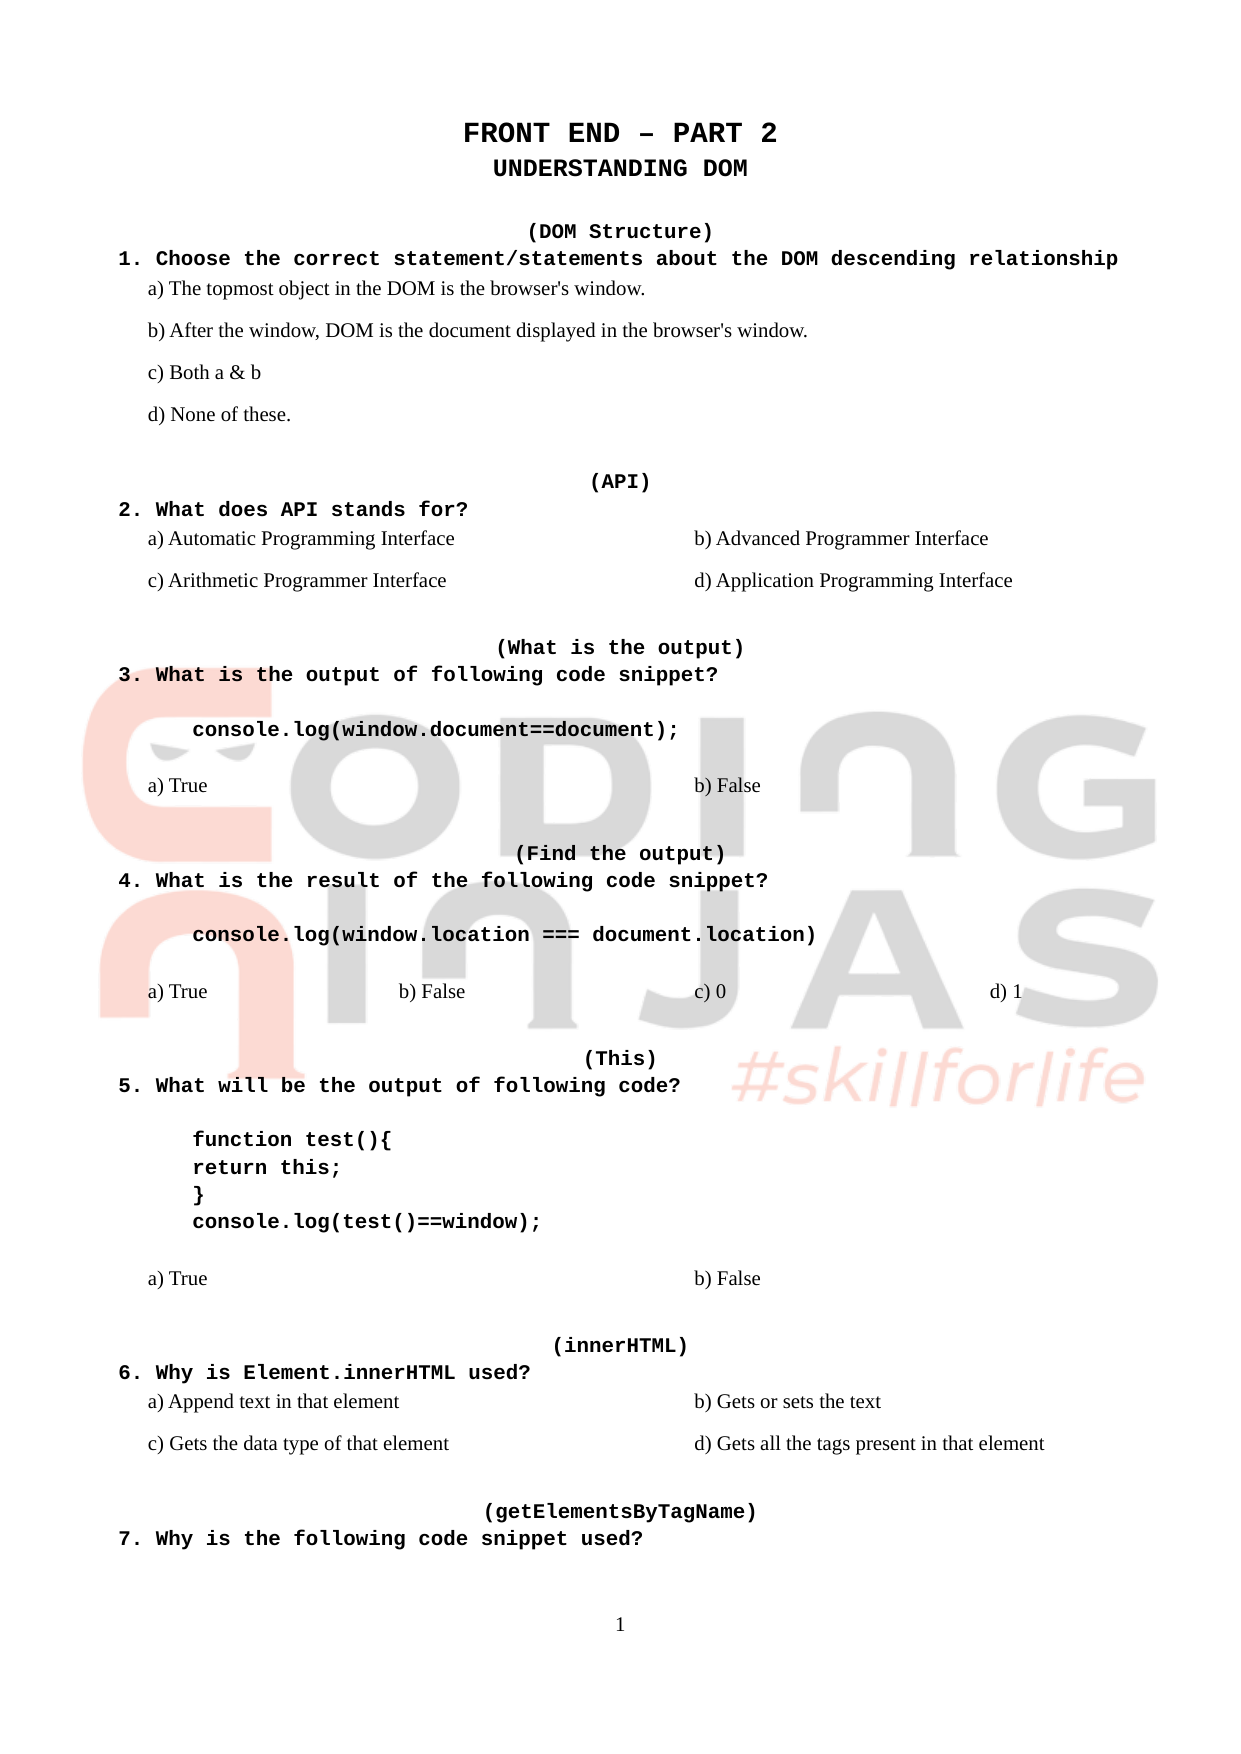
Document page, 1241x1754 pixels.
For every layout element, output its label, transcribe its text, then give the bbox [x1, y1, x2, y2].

text (innerHTML) [118, 1335, 1122, 1358]
text a) Automatic Programming Interface b) Advanced Programmer Interface [148, 526, 1122, 550]
text FRONT END – PART 2 [118, 118, 1122, 151]
text (This) [118, 1048, 1122, 1072]
text 2. What does API stands for? [118, 498, 1122, 522]
text c) Both a & b [148, 360, 1122, 384]
text UNDERSTANDING DOM [118, 156, 1122, 184]
text c) Arithmetic Programmer Interface d) Application Programming Interface [148, 568, 1122, 592]
text 5. What will be the output of following code? [118, 1075, 1122, 1099]
text (DOM Structure) [118, 221, 1122, 245]
text (API) [118, 471, 1122, 495]
text } [192, 1184, 1122, 1207]
text (getElementsByTagName) [118, 1501, 1122, 1524]
text a) The topmost object in the DOM is the browser's window. [148, 275, 1122, 299]
text 7. Why is the following code snippet used? [118, 1528, 1122, 1552]
text console.log(window.document==document); [192, 719, 1122, 742]
text (Find the output) [118, 843, 1122, 866]
text console.log(window.location === document.location) [192, 924, 1122, 948]
text d) None of these. [148, 402, 1122, 426]
text 1. Choose the correct statement/statements about the DOM descending relationship [118, 248, 1122, 272]
text 3. What is the output of following code snippet? [118, 664, 1122, 688]
text b) After the window, DOM is the document displayed in the browser's window. [148, 318, 1122, 342]
text console.log(test()==window); [192, 1211, 1122, 1235]
text function test(){ [192, 1129, 1122, 1153]
text return this; [192, 1157, 1122, 1180]
text a) True b) False [148, 1265, 1122, 1289]
text 4. What is the result of the following code snippet? [118, 870, 1122, 893]
text (What is the output) [118, 637, 1122, 661]
text 6. Why is Element.innerHTML used? [118, 1362, 1122, 1386]
text a) True b) False c) 0 d) 1 [148, 978, 1122, 1003]
text a) Append text in that element b) Gets or sets the text [148, 1389, 1122, 1413]
text a) True b) False [148, 773, 1122, 797]
text c) Gets the data type of that element d) Gets all the tags present in that element [148, 1431, 1122, 1455]
